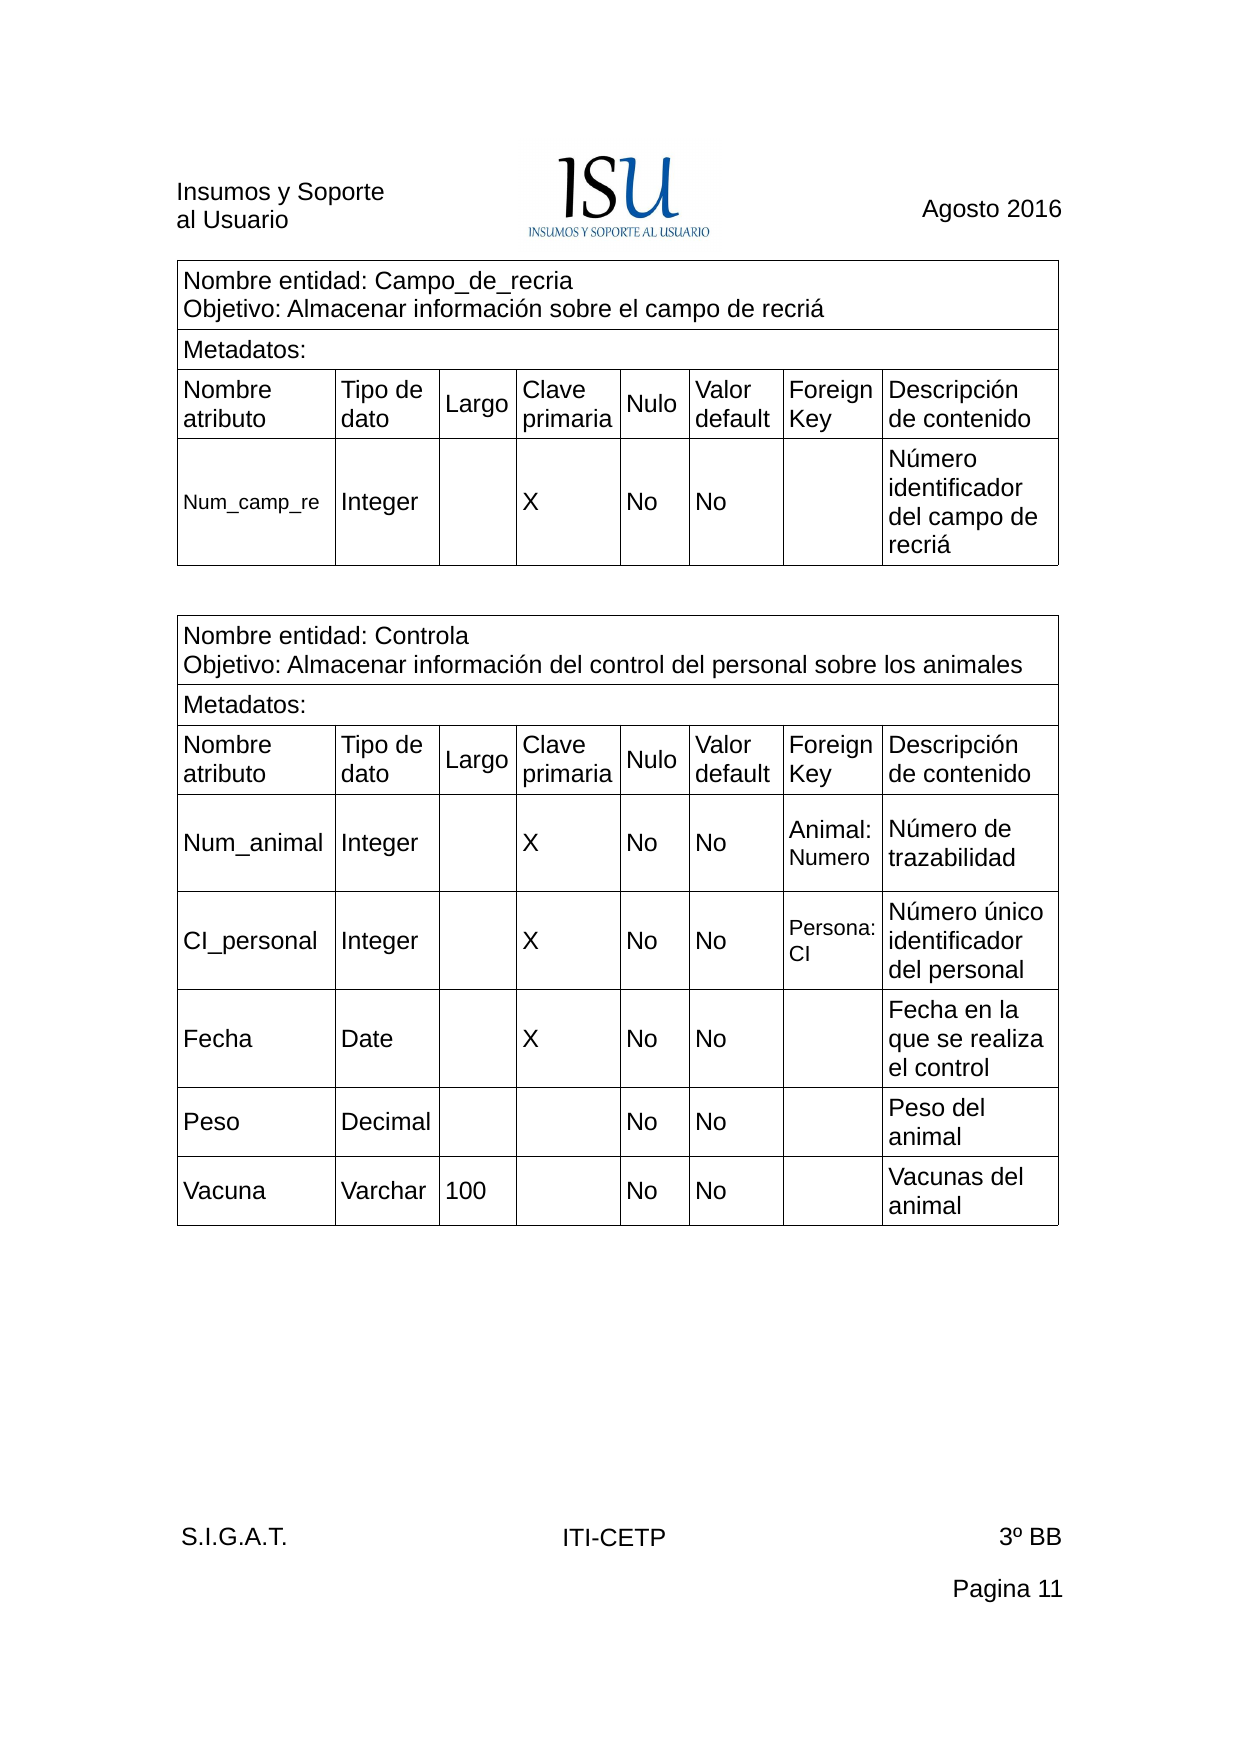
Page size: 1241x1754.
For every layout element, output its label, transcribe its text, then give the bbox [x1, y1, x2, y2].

table_cell [784, 439, 882, 565]
table_cell Date [336, 990, 439, 1087]
picture [517, 138, 723, 252]
table_cell No [621, 892, 689, 989]
table_cell Clave primaria [517, 726, 620, 794]
table_cell X [517, 795, 620, 891]
table_cell No [621, 439, 689, 565]
table_cell [784, 1157, 882, 1225]
table_cell Foreign Key [784, 726, 882, 794]
table_cell Nulo [621, 726, 689, 794]
table_cell Nombre atributo [178, 726, 335, 794]
table_cell [440, 892, 516, 989]
table_header Nombre entidad: Controla Objetivo: Almacenar información del control del personal sobre los animales [178, 616, 1058, 684]
table_cell No [690, 1088, 783, 1156]
table_cell Número identificador del campo de recriá [883, 439, 1058, 565]
table_cell Clave primaria [517, 370, 620, 438]
table_cell Descripción de contenido [883, 370, 1058, 438]
table_cell Integer [336, 892, 439, 989]
table_cell Vacunas del animal [883, 1157, 1058, 1225]
table_cell Metadatos: [178, 685, 1058, 724]
table_cell Metadatos: [178, 330, 1058, 369]
table_cell [784, 1088, 882, 1156]
table_cell Fecha en la que se realiza el control [883, 990, 1058, 1087]
table_cell No [621, 795, 689, 891]
table_cell Integer [336, 795, 439, 891]
table_cell [440, 990, 516, 1087]
table_cell No [690, 795, 783, 891]
table_cell CI_personal [178, 892, 335, 989]
table_cell No [621, 1157, 689, 1225]
table_cell [440, 439, 516, 565]
table_cell [517, 1088, 620, 1156]
table_cell [784, 990, 882, 1087]
table_cell Descripción de contenido [883, 726, 1058, 794]
table_cell Vacuna [178, 1157, 335, 1225]
table_cell Número de trazabilidad [883, 795, 1058, 891]
table_cell Peso [178, 1088, 335, 1156]
table_cell Valor default [690, 726, 783, 794]
table_cell X [517, 439, 620, 565]
table_cell Tipo de dato [336, 726, 439, 794]
table_cell Num_animal [178, 795, 335, 891]
table_cell Nombre atributo [178, 370, 335, 438]
table_cell No [690, 439, 783, 565]
table_cell Varchar [336, 1157, 439, 1225]
table_cell Animal: Numero [784, 795, 882, 891]
table_cell [440, 795, 516, 891]
table_cell Valor default [690, 370, 783, 438]
table_cell No [621, 1088, 689, 1156]
table_cell Fecha [178, 990, 335, 1087]
table_cell [517, 1157, 620, 1225]
table_cell [440, 1088, 516, 1156]
table_cell Integer [336, 439, 439, 565]
table_cell No [690, 1157, 783, 1225]
table_cell Foreign Key [784, 370, 882, 438]
table_cell X [517, 892, 620, 989]
table_cell Decimal [336, 1088, 439, 1156]
table_cell X [517, 990, 620, 1087]
table_cell Peso del animal [883, 1088, 1058, 1156]
table_cell No [621, 990, 689, 1087]
table_cell Nulo [621, 370, 689, 438]
table_cell Largo [440, 726, 516, 794]
table_cell Largo [440, 370, 516, 438]
table_cell Tipo de dato [336, 370, 439, 438]
table_cell 100 [440, 1157, 516, 1225]
table_cell No [690, 892, 783, 989]
table_header Nombre entidad: Campo_de_recria Objetivo: Almacenar información sobre el campo de recriá [178, 261, 1058, 329]
table_cell Num_camp_re [178, 439, 335, 565]
table_cell Persona: CI [784, 892, 882, 989]
table_cell Número único identificador del personal [883, 892, 1058, 989]
table_cell No [690, 990, 783, 1087]
